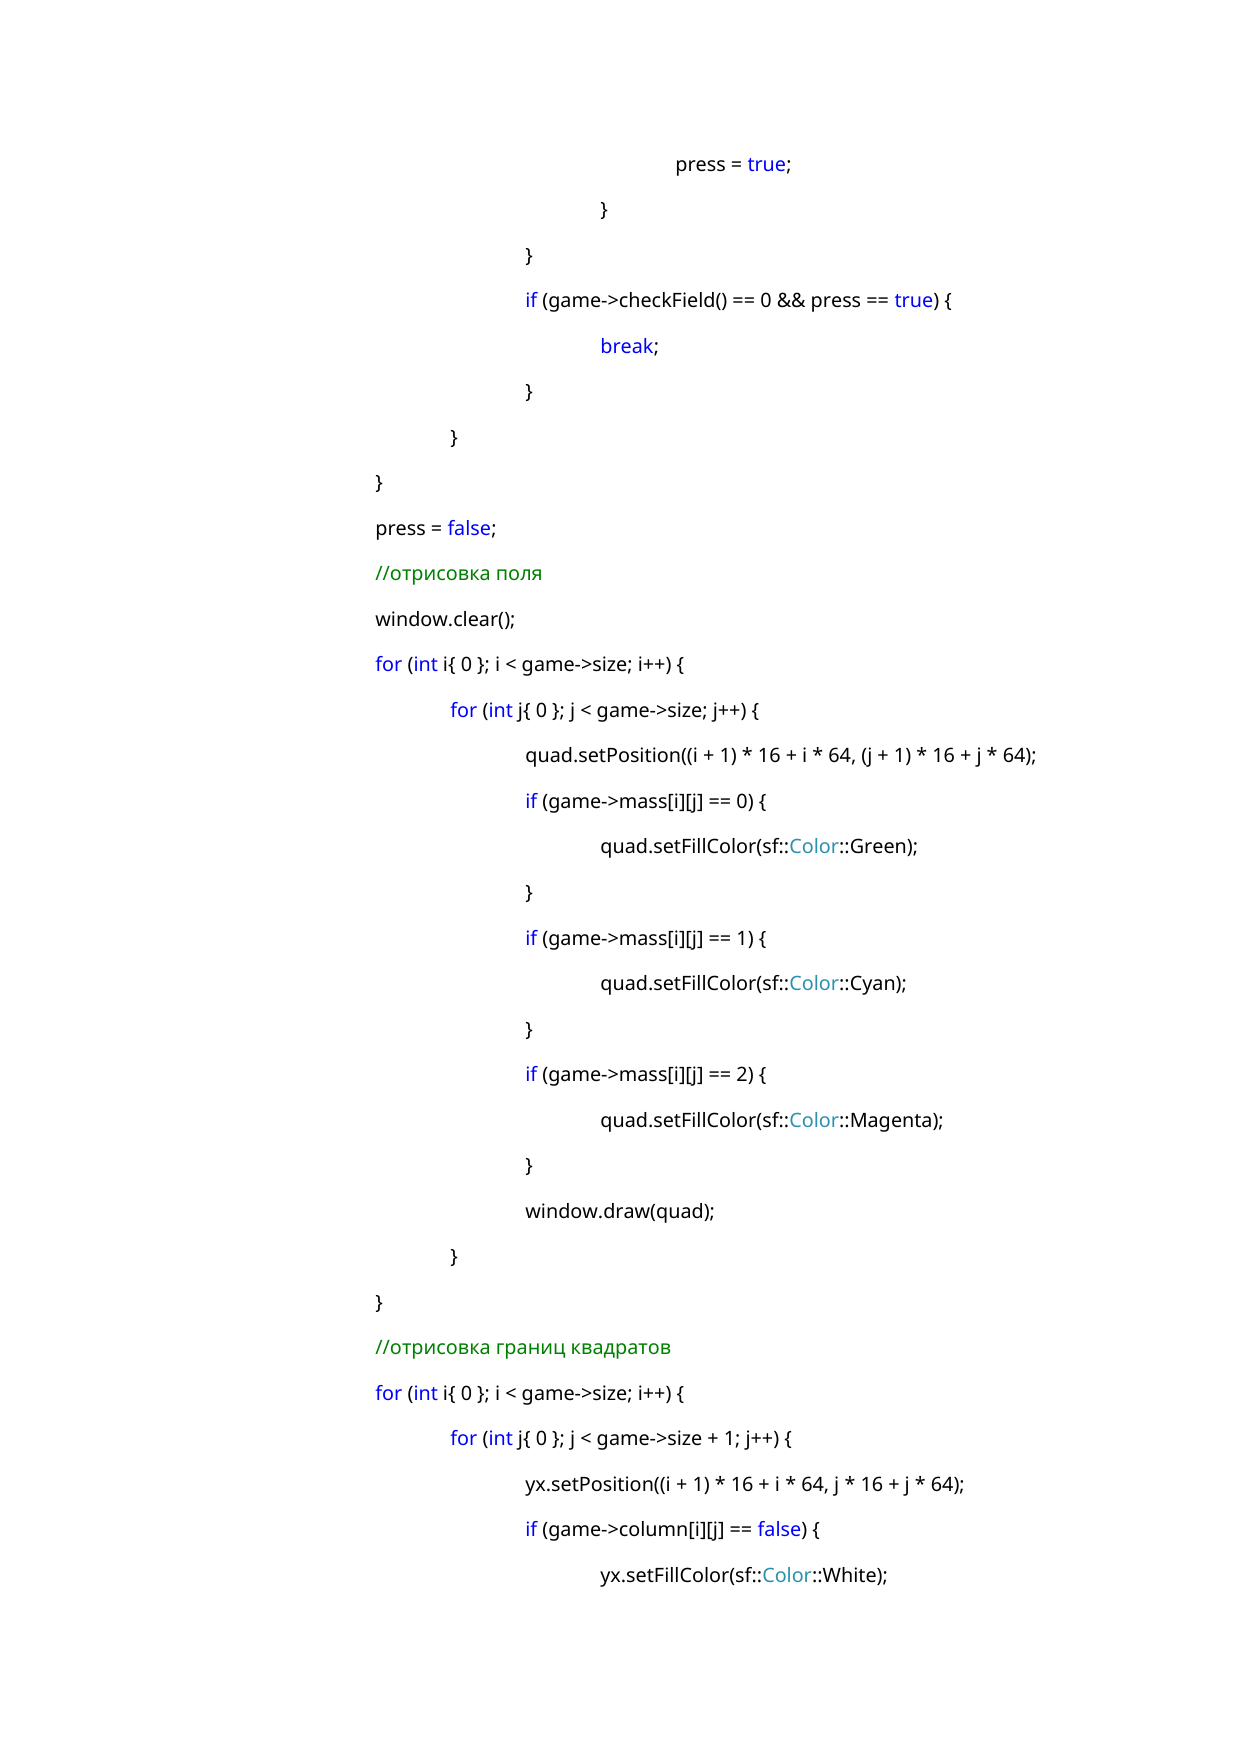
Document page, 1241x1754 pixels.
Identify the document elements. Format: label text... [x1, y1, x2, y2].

text } [150, 423, 1082, 450]
text for (int j{ 0 }; j < game->size; j++) { [150, 696, 1082, 723]
text } [150, 241, 1082, 268]
text window.clear(); [150, 605, 1082, 632]
text for (int i{ 0 }; i < game->size; i++) { [150, 651, 1082, 678]
text quad.setFillColor(sf::Color::Cyan); [150, 969, 1082, 996]
text } [150, 1151, 1082, 1178]
text for (int i{ 0 }; i < game->size; i++) { [150, 1379, 1082, 1406]
text } [150, 878, 1082, 905]
text } [150, 377, 1082, 404]
text press = true; [150, 150, 1082, 177]
text } [150, 1242, 1082, 1269]
text if (game->column[i][j] == false) { [150, 1516, 1082, 1542]
text press = false; [150, 514, 1082, 541]
text quad.setPosition((i + 1) * 16 + i * 64, (j + 1) * 16 + j * 64); [150, 742, 1082, 769]
text } [150, 1288, 1082, 1315]
text quad.setFillColor(sf::Color::Magenta); [150, 1106, 1082, 1133]
text } [150, 195, 1082, 222]
text if (game->mass[i][j] == 2) { [150, 1060, 1082, 1087]
text quad.setFillColor(sf::Color::Green); [150, 833, 1082, 860]
text window.draw(quad); [150, 1197, 1082, 1224]
text break; [150, 332, 1082, 359]
text yx.setFillColor(sf::Color::White); [150, 1561, 1082, 1588]
text //отрисовка поля [150, 559, 1082, 587]
text } [150, 468, 1082, 496]
text for (int j{ 0 }; j < game->size + 1; j++) { [150, 1424, 1082, 1451]
text if (game->checkField() == 0 && press == true) { [150, 286, 1082, 313]
text yx.setPosition((i + 1) * 16 + i * 64, j * 16 + j * 64); [150, 1470, 1082, 1497]
text } [150, 1015, 1082, 1042]
text //отрисовка границ квадратов [150, 1333, 1082, 1360]
text if (game->mass[i][j] == 1) { [150, 924, 1082, 951]
text if (game->mass[i][j] == 0) { [150, 787, 1082, 814]
